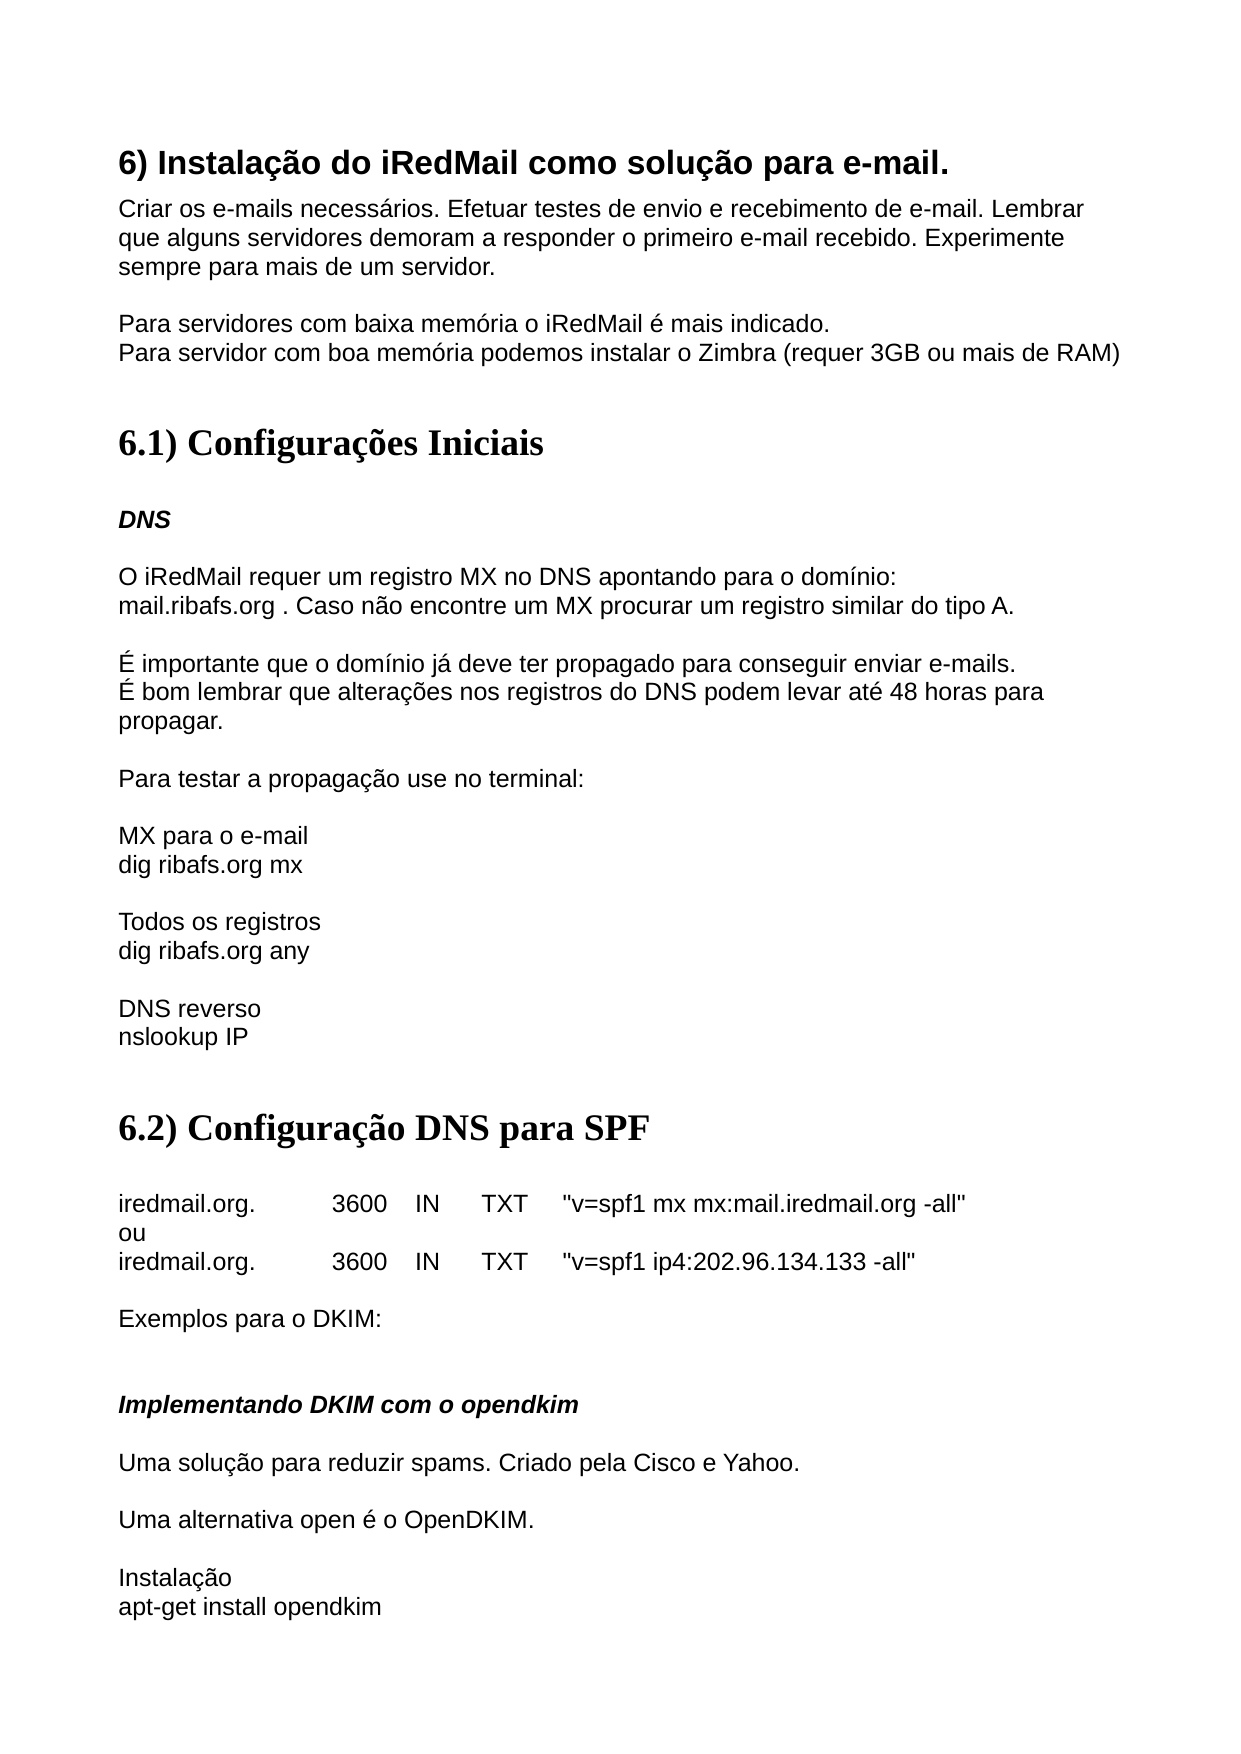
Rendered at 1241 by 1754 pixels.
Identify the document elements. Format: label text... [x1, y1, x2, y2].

text dig ribafs.org mx [118, 850, 1122, 879]
text Uma alternativa open é o OpenDKIM. [118, 1506, 1122, 1534]
text DNS [118, 505, 1122, 534]
text apt-get install opendkim [118, 1592, 1122, 1621]
text Para servidores com baixa memória o iRedMail é mais indicado. [118, 309, 1122, 338]
subtitle 6.2) Configuração DNS para SPF [118, 1105, 1122, 1148]
text iredmail.org. 3600 IN TXT "v=spf1 ip4:202.96.134.133 -all" [118, 1247, 1122, 1276]
text É importante que o domínio já deve ter propagado para conseguir enviar e-mails. [118, 649, 1122, 677]
text dig ribafs.org any [118, 936, 1122, 965]
text ou [118, 1218, 1122, 1247]
subtitle 6.1) Configurações Iniciais [118, 421, 1122, 464]
text Uma solução para reduzir spams. Criado pela Cisco e Yahoo. [118, 1448, 1122, 1477]
text nslookup IP [118, 1022, 1122, 1051]
subtitle 6) Instalação do iRedMail como solução para e-mail. [118, 143, 1122, 182]
text Criar os e-mails necessários. Efetuar testes de envio e recebimento de e-mail. Lembrar que alguns servidores demoram a responder o primeiro e-mail recebido. Experimente sempre para mais de um servidor. [118, 194, 1122, 281]
text mail.ribafs.org . Caso não encontre um MX procurar um registro similar do tipo A. [118, 591, 1122, 620]
text Implementando DKIM com o opendkim [118, 1391, 1122, 1419]
text Exemplos para o DKIM: [118, 1304, 1122, 1333]
text MX para o e-mail [118, 821, 1122, 850]
text É bom lembrar que alterações nos registros do DNS podem levar até 48 horas para propagar. [118, 677, 1122, 735]
text DNS reverso [118, 994, 1122, 1022]
text Todos os registros [118, 907, 1122, 936]
text iredmail.org. 3600 IN TXT "v=spf1 mx mx:mail.iredmail.org -all" [118, 1189, 1122, 1218]
text Instalação [118, 1563, 1122, 1592]
text O iRedMail requer um registro MX no DNS apontando para o domínio: [118, 562, 1122, 591]
text Para testar a propagação use no terminal: [118, 764, 1122, 792]
text Para servidor com boa memória podemos instalar o Zimbra (requer 3GB ou mais de RAM) [118, 338, 1122, 367]
